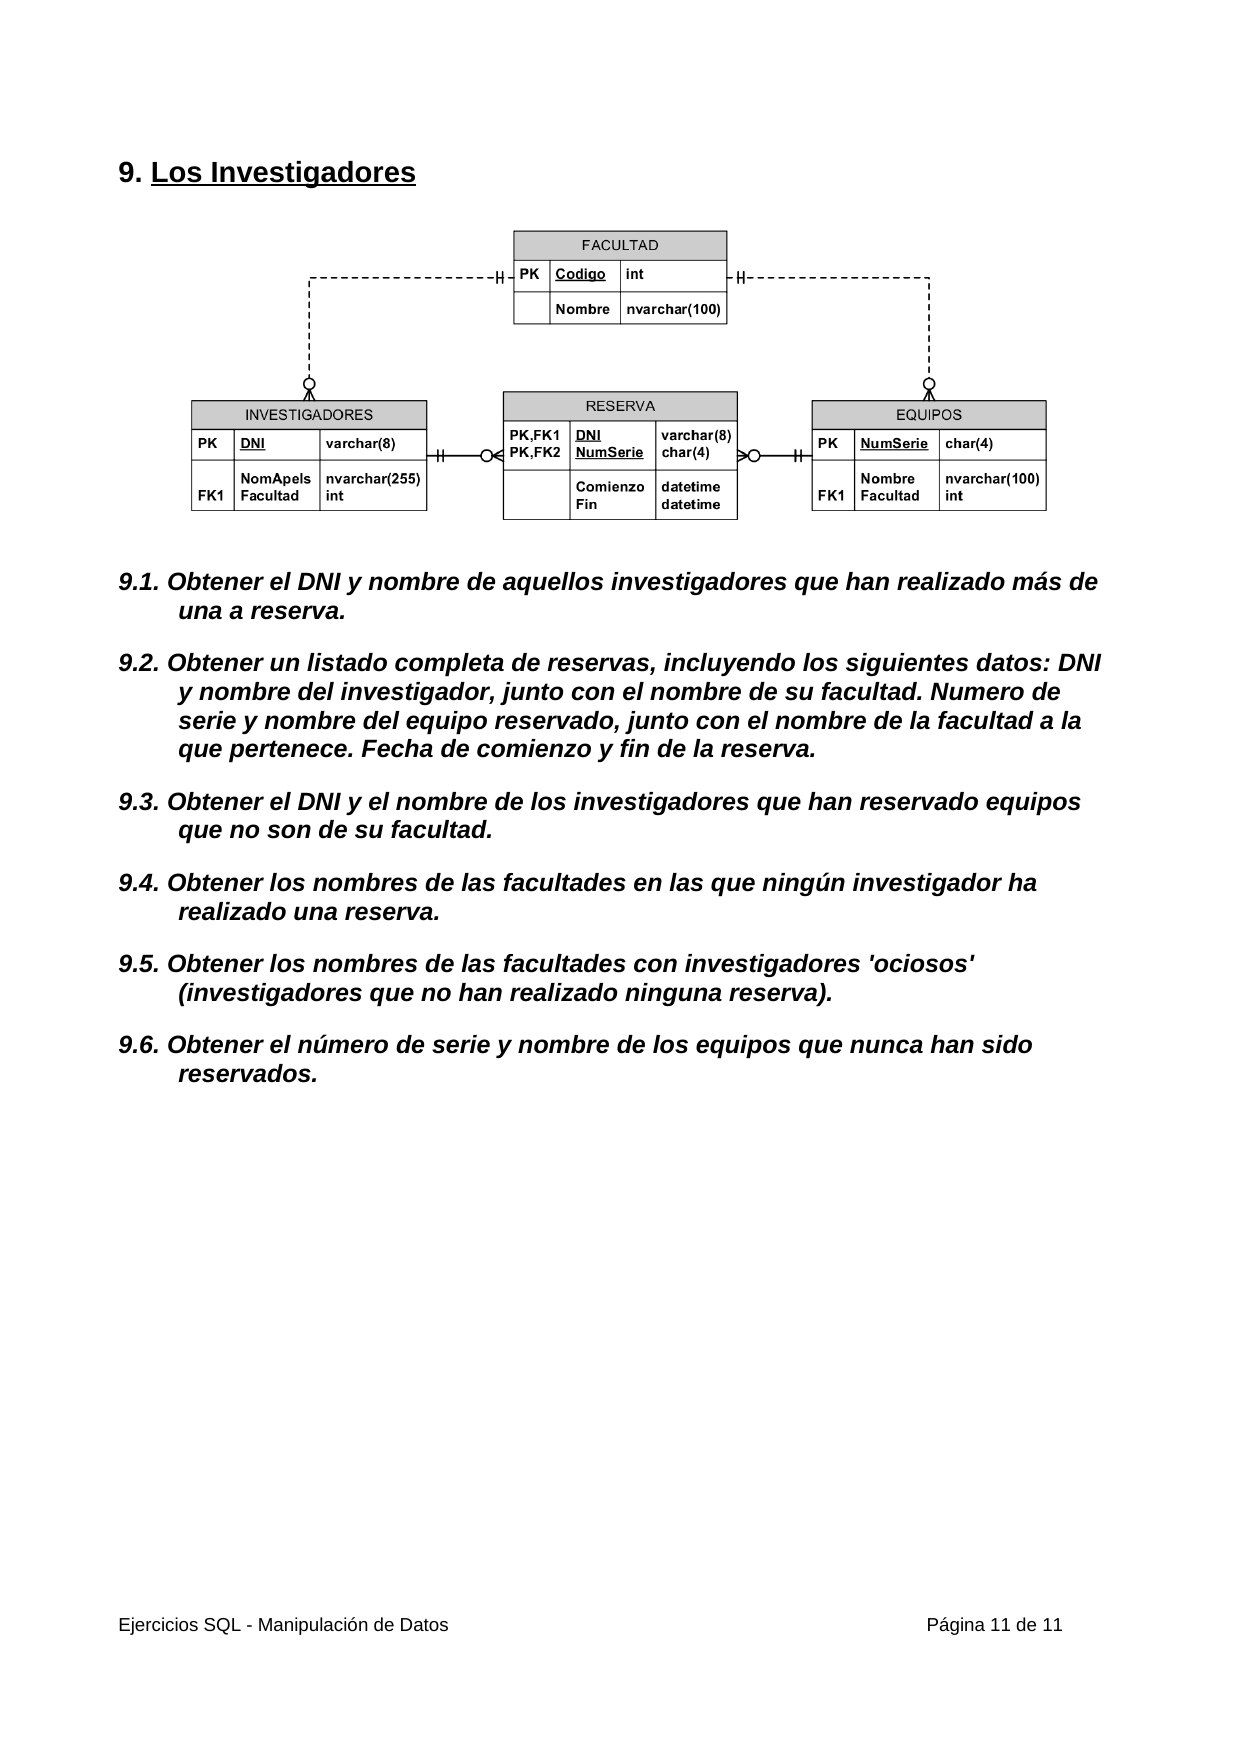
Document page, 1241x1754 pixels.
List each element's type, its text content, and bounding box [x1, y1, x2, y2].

subtitle Obtener un listado completa de reservas, incluyendo los siguientes datos: DNI y nombre del investigador, junto con el nombre de su facultad. Numero de serie y nombre del equipo reservado, junto con el nombre de la facultad a la que pertenece. Fecha de comienzo y ﬁn de la reserva. [118, 648, 1122, 763]
subtitle Obtener los nombres de las facultades con investigadores 'ociosos' (investigadores que no han realizado ninguna reserva). [118, 949, 1122, 1006]
picture [177, 218, 1063, 532]
subtitle Obtener el DNI y el nombre de los investigadores que han reservado equipos que no son de su facultad. [118, 787, 1122, 844]
subtitle Los Investigadores [118, 155, 1122, 188]
subtitle Obtener los nombres de las facultades en las que ningún investigador ha realizado una reserva. [118, 868, 1122, 925]
subtitle Obtener el DNI y nombre de aquellos investigadores que han realizado más de una a reserva. [118, 567, 1122, 625]
subtitle Obtener el número de serie y nombre de los equipos que nunca han sido reservados. [118, 1030, 1122, 1087]
